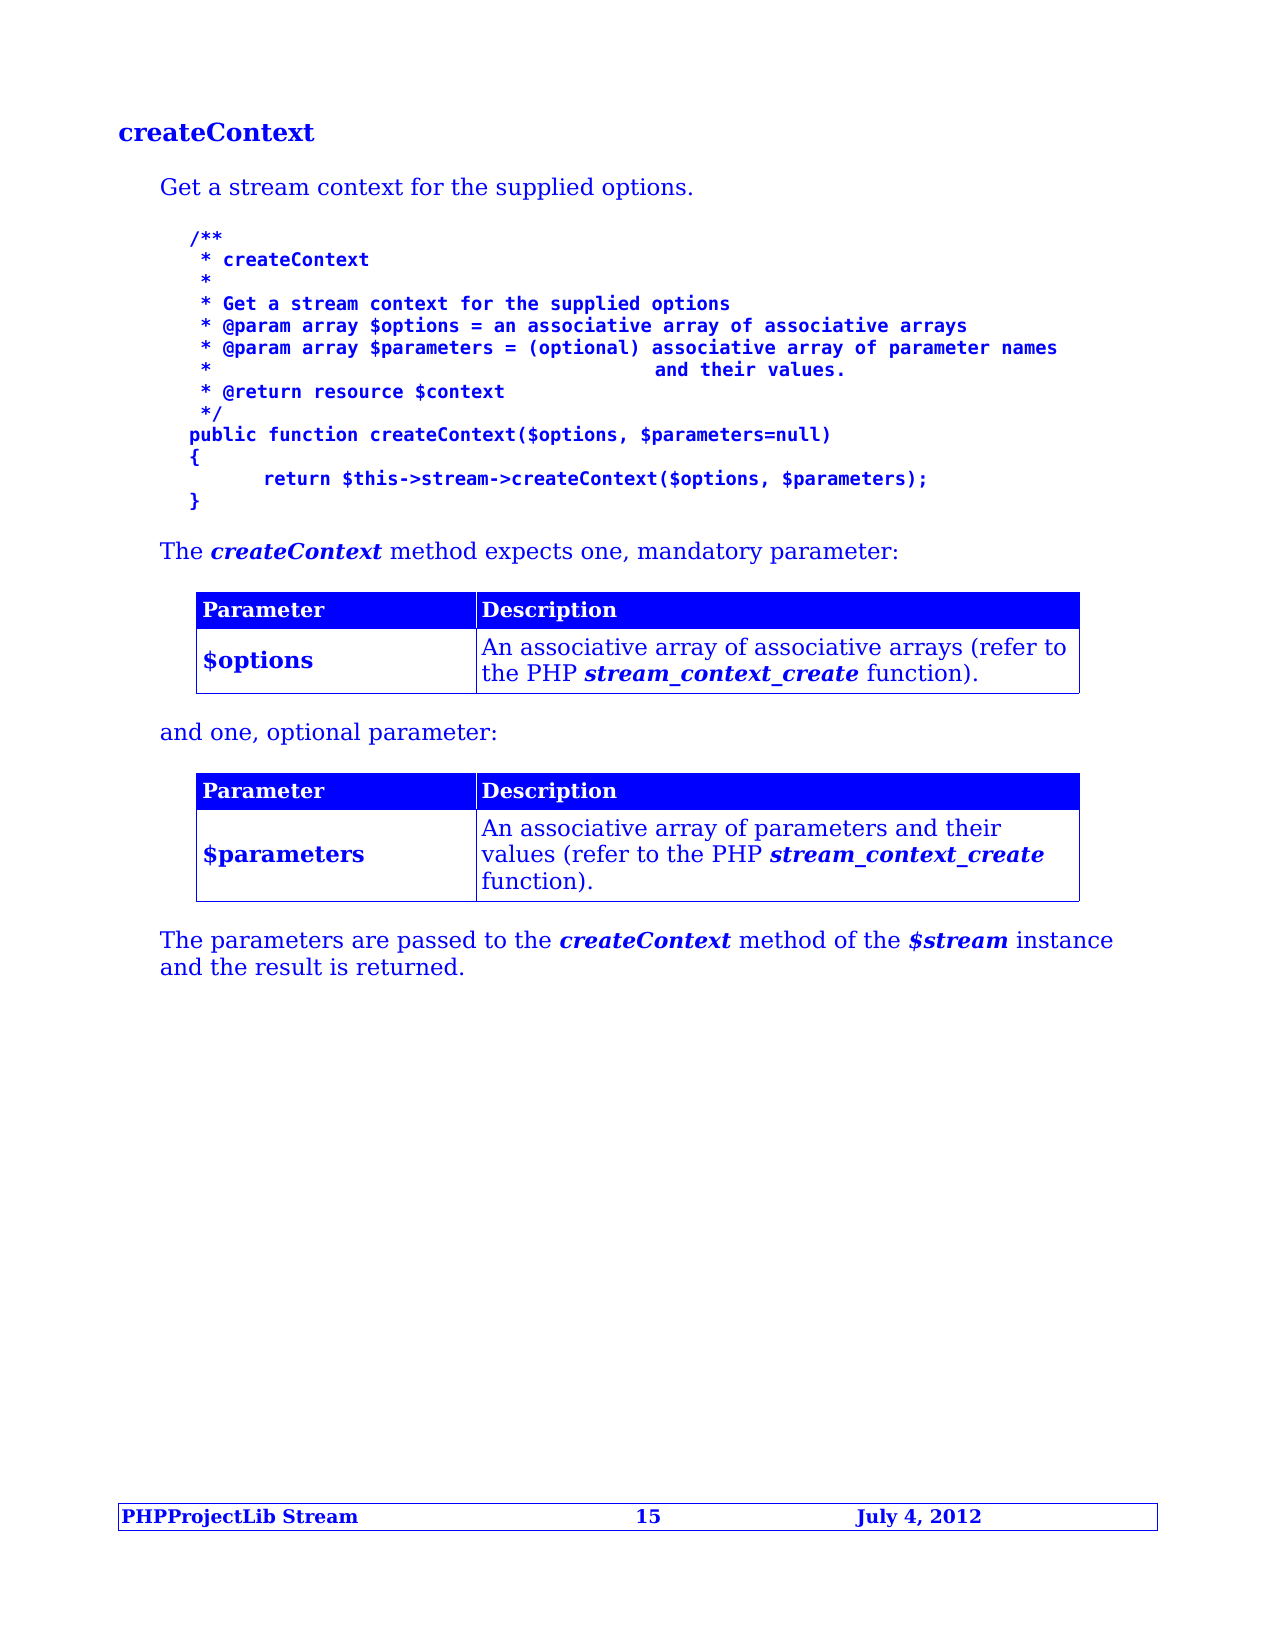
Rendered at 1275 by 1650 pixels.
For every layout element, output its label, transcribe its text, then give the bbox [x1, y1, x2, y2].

list */ [189, 402, 1157, 424]
table_header Description [477, 593, 1079, 628]
table_cell An associative array of associative arrays (refer to the PHP stream_context_create function). [477, 629, 1079, 693]
list * @return resource $context [189, 381, 1157, 402]
text The createContext method expects one, mandatory parameter: [159, 538, 1157, 565]
list { [189, 446, 1157, 468]
list public function createContext($options, $parameters=null) [189, 424, 1157, 446]
text and one, optional parameter: [159, 719, 1157, 746]
list * Get a stream context for the supplied options [189, 293, 1157, 315]
table_cell $options [197, 629, 476, 693]
text Get a stream context for the supplied options. [159, 174, 1157, 201]
title createContext [118, 118, 1157, 147]
table_cell $parameters [197, 810, 476, 901]
list * and their values. [189, 359, 1157, 381]
list } [189, 490, 1157, 512]
text The parameters are passed to the createContext method of the $stream instance and the result is returned. [159, 927, 1157, 981]
list * @param array $parameters = (optional) associative array of parameter names [189, 337, 1157, 359]
list * [189, 271, 1157, 293]
table_header Parameter [197, 774, 476, 809]
list return $this->stream->createContext($options, $parameters); [189, 468, 1157, 490]
table_header Parameter [197, 593, 476, 628]
list /** [189, 227, 1157, 249]
table_cell An associative array of parameters and their values (refer to the PHP stream_context_create function). [477, 810, 1079, 901]
table_header Description [477, 774, 1079, 809]
list * @param array $options = an associative array of associative arrays [189, 315, 1157, 337]
list * createContext [189, 249, 1157, 271]
